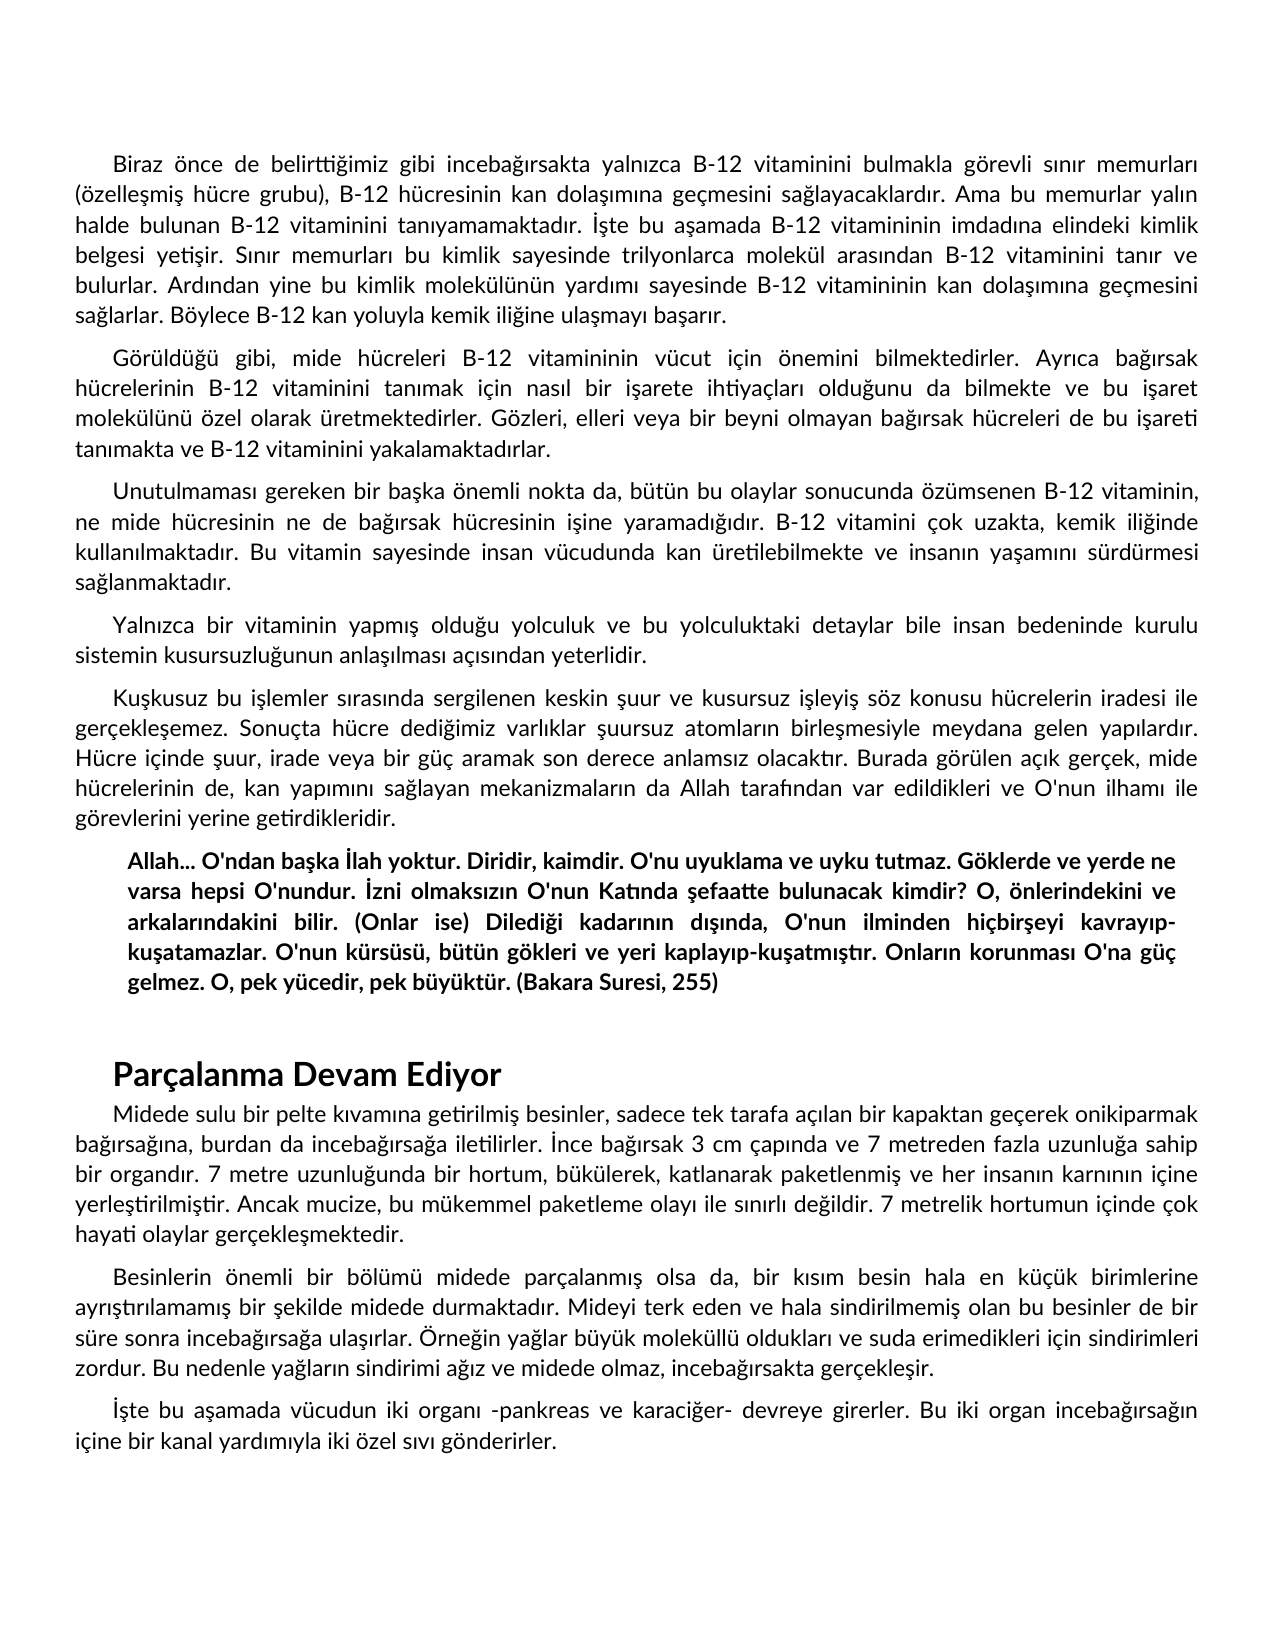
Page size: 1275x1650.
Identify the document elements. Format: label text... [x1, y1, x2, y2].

text İşte bu aşamada vücudun iki organı -pankreas ve karaciğer- devreye girerler. Bu iki organ incebağırsağın içine bir kanal yardımıyla iki özel sıvı gönderirler. [75, 1396, 1200, 1454]
text Allah... O'ndan başka İlah yoktur. Diridir, kaimdir. O'nu uyuklama ve uyku tutmaz. Göklerde ve yerde ne varsa hepsi O'nundur. İzni olmaksızın O'nun Katında şefaatte bulunacak kimdir? O, önlerindekini ve arkalarındakini bilir. (Onlar ise) Dilediği kadarının dışında, O'nun ilminden hiçbirşeyi kavrayıp-kuşatamazlar. O'nun kürsüsü, bütün gökleri ve yeri kaplayıp-kuşatmıştır. Onların korunması O'na güç gelmez. O, pek yücedir, pek büyüktür. (Bakara Suresi, 255) [127, 847, 1177, 995]
text Kuşkusuz bu işlemler sırasında sergilenen keskin şuur ve kusursuz işleyiş söz konusu hücrelerin iradesi ile gerçekleşemez. Sonuçta hücre dediğimiz varlıklar şuursuz atomların birleşmesiyle meydana gelen yapılardır. Hücre içinde şuur, irade veya bir güç aramak son derece anlamsız olacaktır. Burada görülen açık gerçek, mide hücrelerinin de, kan yapımını sağlayan mekanizmaların da Allah tarafından var edildikleri ve O'nun ilhamı ile görevlerini yerine getirdikleridir. [75, 683, 1200, 832]
text Yalnızca bir vitaminin yapmış olduğu yolculuk ve bu yolculuktaki detaylar bile insan bedeninde kurulu sistemin kusursuzluğunun anlaşılması açısından yeterlidir. [75, 610, 1200, 668]
text Besinlerin önemli bir bölümü midede parçalanmış olsa da, bir kısım besin hala en küçük birimlerine ayrıştırılamamış bir şekilde midede durmaktadır. Mideyi terk eden ve hala sindirilmemiş olan bu besinler de bir süre sonra incebağırsağa ulaşırlar. Örneğin yağlar büyük moleküllü oldukları ve suda erimedikleri için sindirimleri zordur. Bu nedenle yağların sindirimi ağız ve midede olmaz, incebağırsakta gerçekleşir. [75, 1263, 1200, 1381]
text Unutulmaması gereken bir başka önemli nokta da, bütün bu olaylar sonucunda özümsenen B-12 vitaminin, ne mide hücresinin ne de bağırsak hücresinin işine yaramadığıdır. B-12 vitamini çok uzakta, kemik iliğinde kullanılmaktadır. Bu vitamin sayesinde insan vücudunda kan üretilebilmekte ve insanın yaşamını sürdürmesi sağlanmaktadır. [75, 477, 1200, 595]
text Biraz önce de belirttiğimiz gibi incebağırsakta yalnızca B-12 vitaminini bulmakla görevli sınır memurları (özelleşmiş hücre grubu), B-12 hücresinin kan dolaşımına geçmesini sağlayacaklardır. Ama bu memurlar yalın halde bulunan B-12 vitaminini tanıyamamaktadır. İşte bu aşamada B-12 vitamininin imdadına elindeki kimlik belgesi yetişir. Sınır memurları bu kimlik sayesinde trilyonlarca molekül arasından B-12 vitaminini tanır ve bulurlar. Ardından yine bu kimlik molekülünün yardımı sayesinde B-12 vitamininin kan dolaşımına geçmesini sağlarlar. Böylece B-12 kan yoluyla kemik iliğine ulaşmayı başarır. [75, 150, 1200, 328]
text Midede sulu bir pelte kıvamına getirilmiş besinler, sadece tek tarafa açılan bir kapaktan geçerek onikiparmak bağırsağına, burdan da incebağırsağa iletilirler. İnce bağırsak 3 cm çapında ve 7 metreden fazla uzunluğa sahip bir organdır. 7 metre uzunluğunda bir hortum, bükülerek, katlanarak paketlenmiş ve her insanın karnının içine yerleştirilmiştir. Ancak mucize, bu mükemmel paketleme olayı ile sınırlı değildir. 7 metrelik hortumun içinde çok hayati olaylar gerçekleşmektedir. [75, 1099, 1200, 1248]
text Görüldüğü gibi, mide hücreleri B-12 vitamininin vücut için önemini bilmektedirler. Ayrıca bağırsak hücrelerinin B-12 vitaminini tanımak için nasıl bir işarete ihtiyaçları olduğunu da bilmekte ve bu işaret molekülünü özel olarak üretmektedirler. Gözleri, elleri veya bir beyni olmayan bağırsak hücreleri de bu işareti tanımakta ve B-12 vitaminini yakalamaktadırlar. [75, 344, 1200, 462]
subtitle Parçalanma Devam Ediyor [112, 1053, 1200, 1093]
